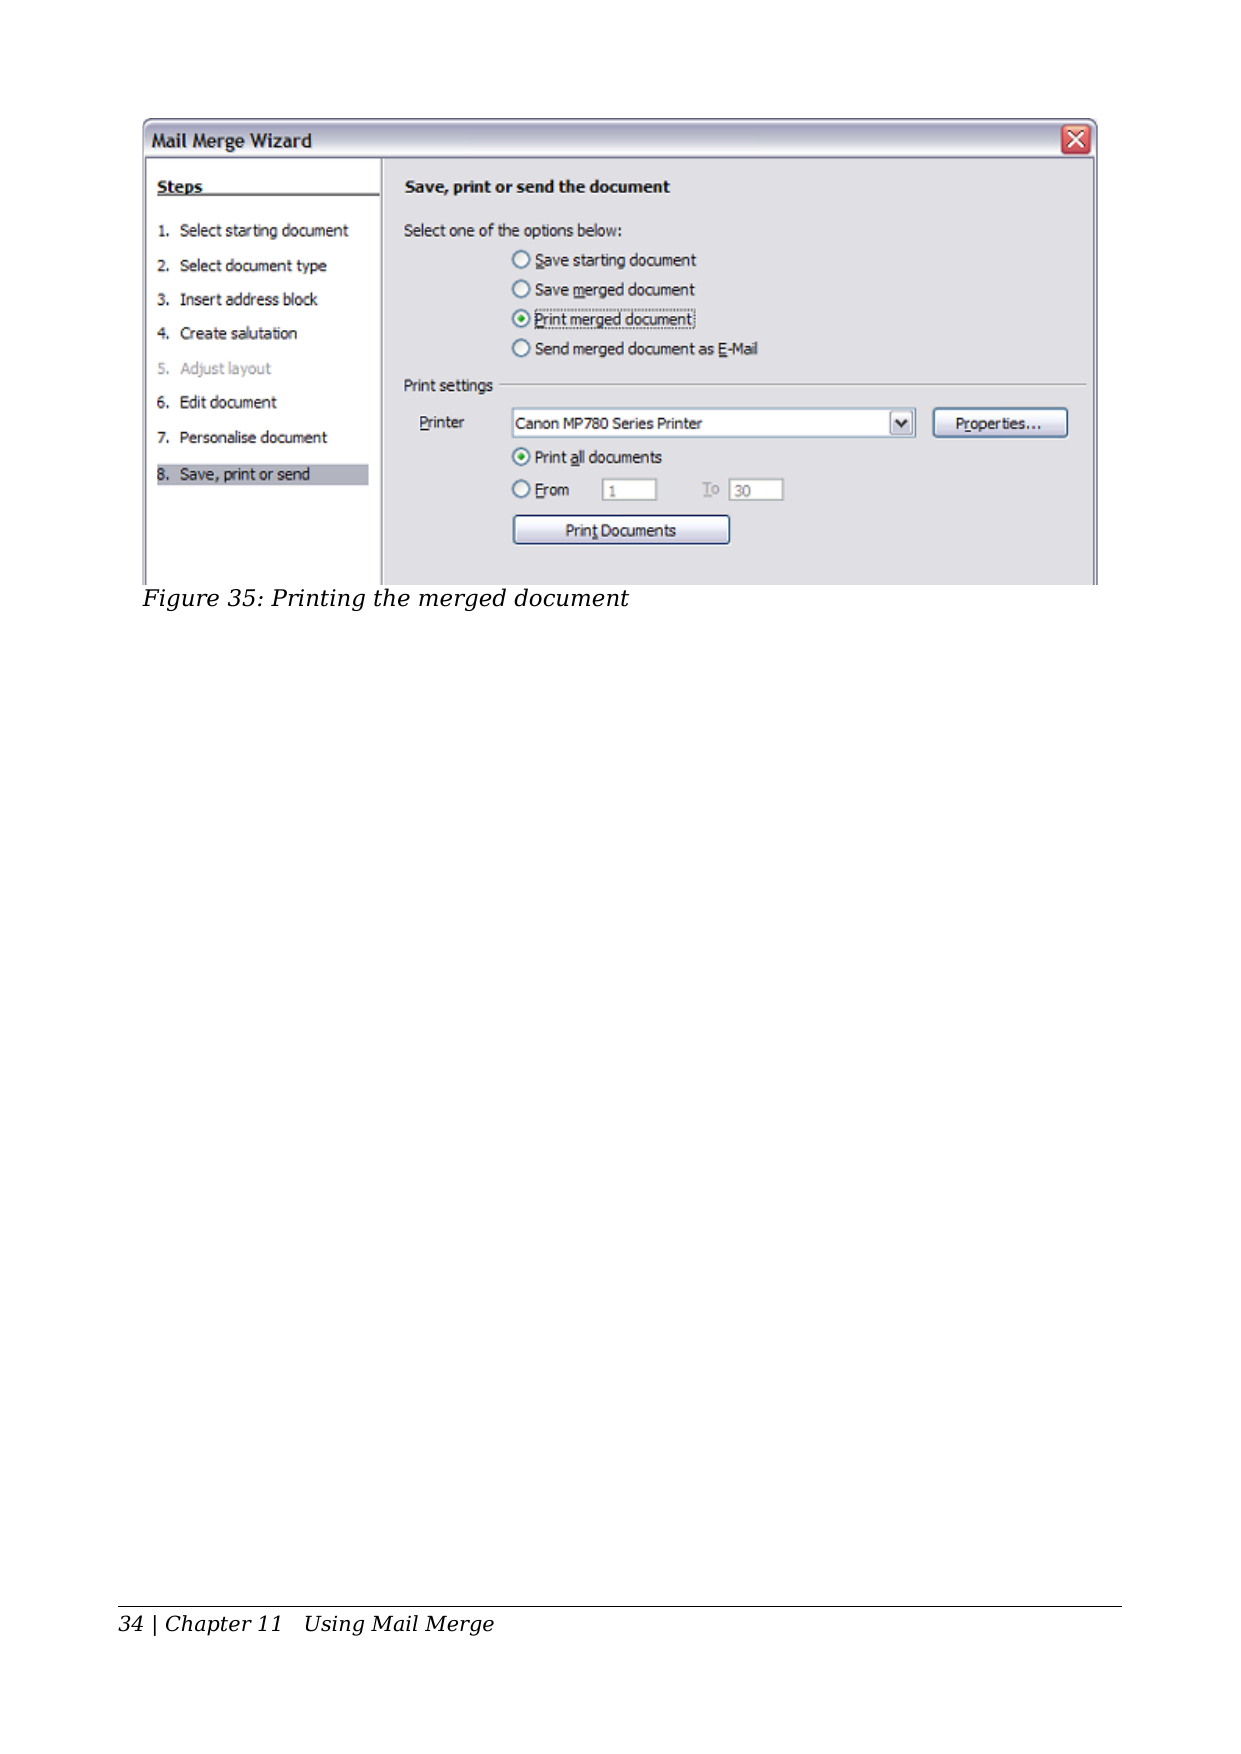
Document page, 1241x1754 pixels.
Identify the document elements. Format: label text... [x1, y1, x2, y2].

picture [142, 118, 1098, 585]
text Figure 35: Printing the merged document [143, 585, 1097, 611]
